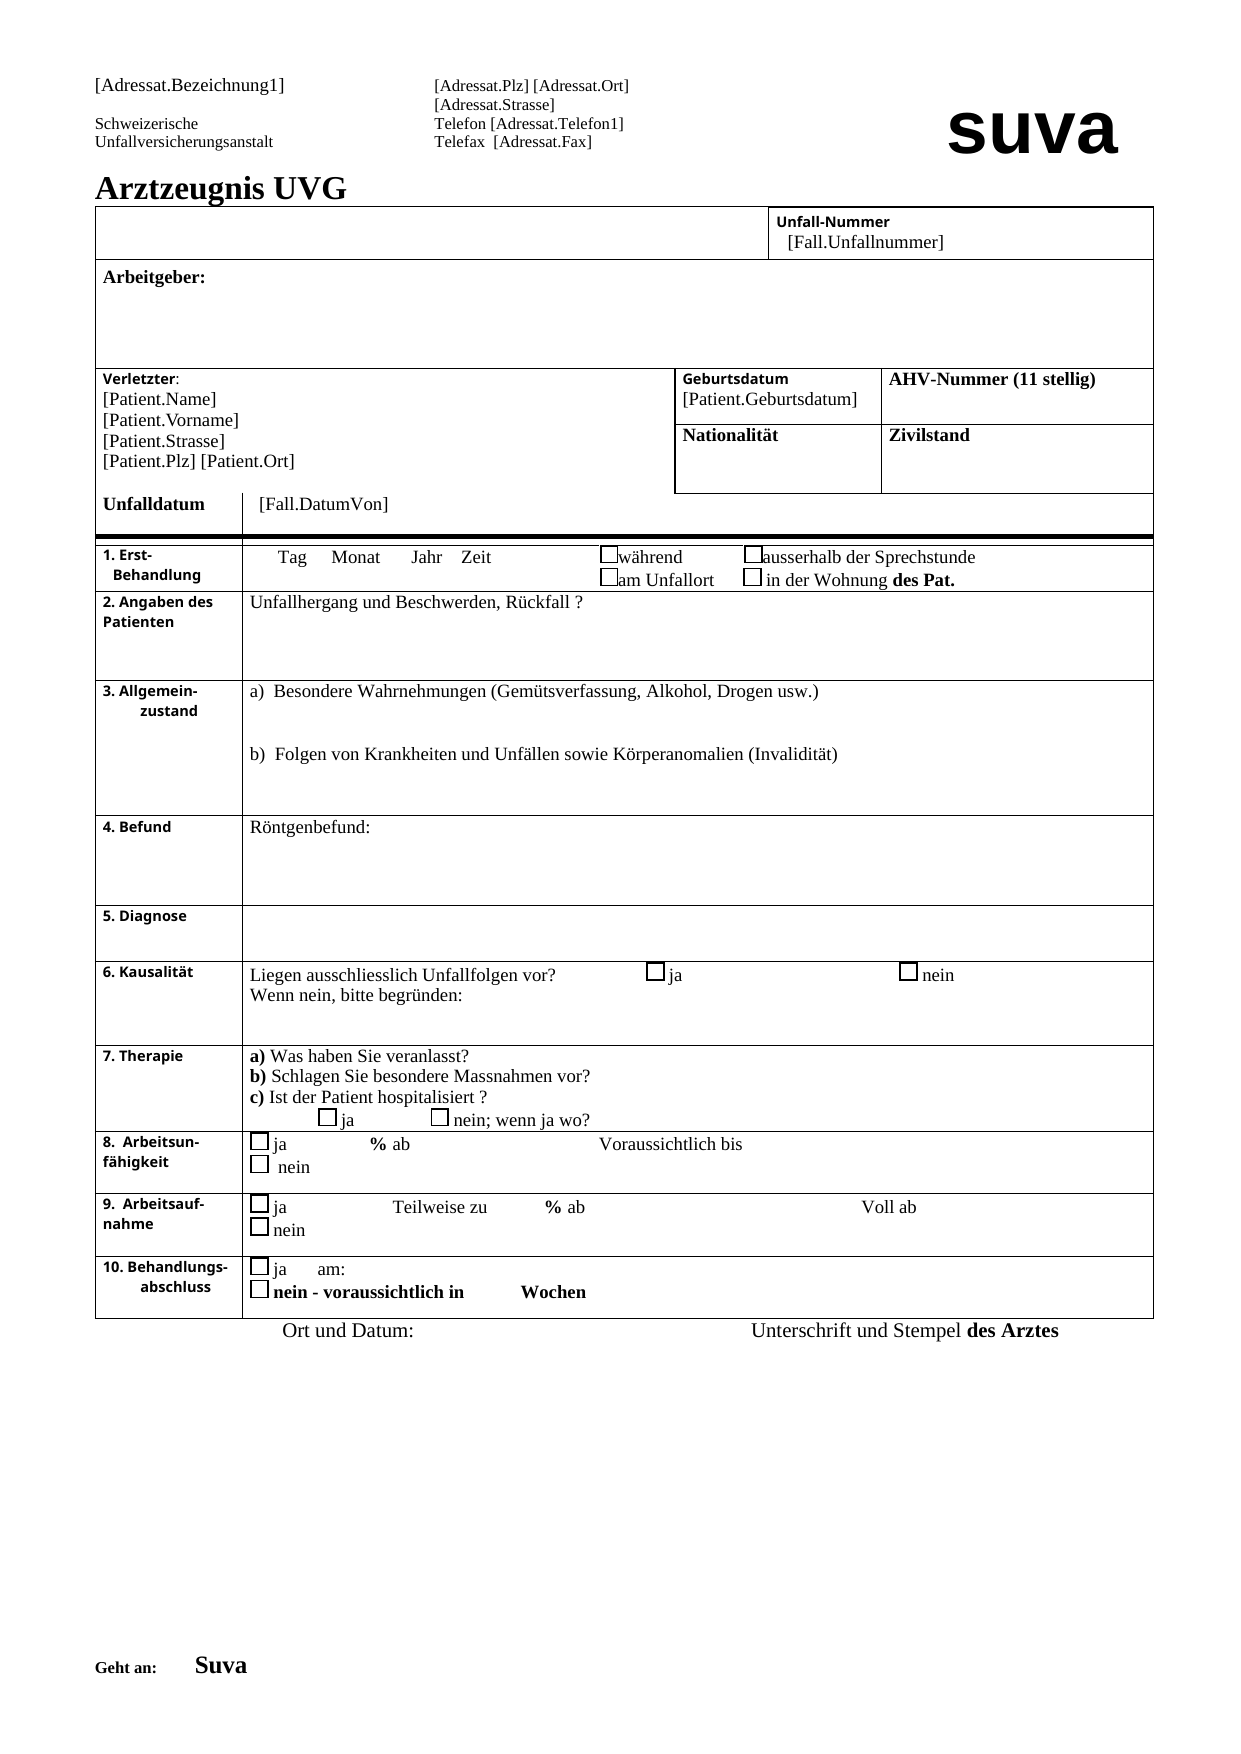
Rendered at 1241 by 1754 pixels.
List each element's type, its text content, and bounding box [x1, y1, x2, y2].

table_cell 5. Diagnose [96, 906, 242, 961]
table_cell a) Was haben Sie veranlasst? b) Schlagen Sie besondere Massnahmen vor? c) Ist der Patient hospitalisiert ? ja nein; wenn ja wo? [243, 1046, 1153, 1131]
table_cell [Fall.DatumVon] [243, 493, 1153, 534]
table_header Geburtsdatum [Patient.Geburtsdatum] [676, 369, 881, 424]
table_cell Unfallhergang und Beschwerden, Rückfall ? [243, 592, 1153, 680]
table_cell Verletzter: [Patient.Name] [Patient.Vorname] [Patient.Strasse] [Patient.Plz] [Patient.Ort] [96, 369, 674, 492]
table_cell ja % ab Voraussichtlich bis nein [243, 1132, 1153, 1193]
table_cell 4. Befund [96, 816, 242, 905]
table_cell Röntgenbefund: [243, 816, 1153, 905]
table_cell Unfalldatum [96, 493, 242, 534]
table_cell 6. Kausalität [96, 962, 242, 1044]
table_header AHV-Nummer (11 stellig) [882, 369, 1153, 424]
table_cell a) Besondere Wahrnehmungen (Gemütsverfassung, Alkohol, Drogen usw.) b) Folgen von Krankheiten und Unfällen sowie Körperanomalien (Invalidität) [243, 681, 1153, 815]
text Ort und Datum: Unterschrift und Stempel des Arztes [94, 1319, 1146, 1342]
table_cell 9. Arbeitsauf- nahme [96, 1194, 242, 1256]
table_cell ja am: nein - voraussichtlich in Wochen [243, 1257, 1153, 1318]
table_cell 1. Erst- Behandlung [96, 546, 242, 591]
table_cell [243, 539, 1153, 545]
table_cell 8. Arbeitsun- fähigkeit [96, 1132, 242, 1193]
table_cell ja Teilweise zu % ab Voll ab nein [243, 1194, 1153, 1256]
table_cell Zivilstand [882, 425, 1153, 492]
table_cell 3. Allgemein- zustand [96, 681, 242, 815]
table_cell 10. Behandlungs- abschluss [96, 1257, 242, 1318]
table_cell Tag Monat Jahr Zeit während ausserhalb der Sprechstunde am Unfallort in der Wohnung des Pat. [243, 546, 1153, 591]
table_header [96, 207, 768, 258]
table_cell 2. Angaben des Patienten [96, 592, 242, 680]
table_cell Nationalität [676, 425, 881, 492]
table_cell Arbeitgeber: [96, 260, 1153, 368]
table_cell 7. Therapie [96, 1046, 242, 1131]
table_cell [243, 906, 1153, 961]
table_cell Liegen ausschliesslich Unfallfolgen vor? ja nein Wenn nein, bitte begründen: [243, 962, 1153, 1044]
table_header Unfall-Nummer [Fall.Unfallnummer] [769, 208, 1153, 258]
table_cell [96, 539, 242, 545]
